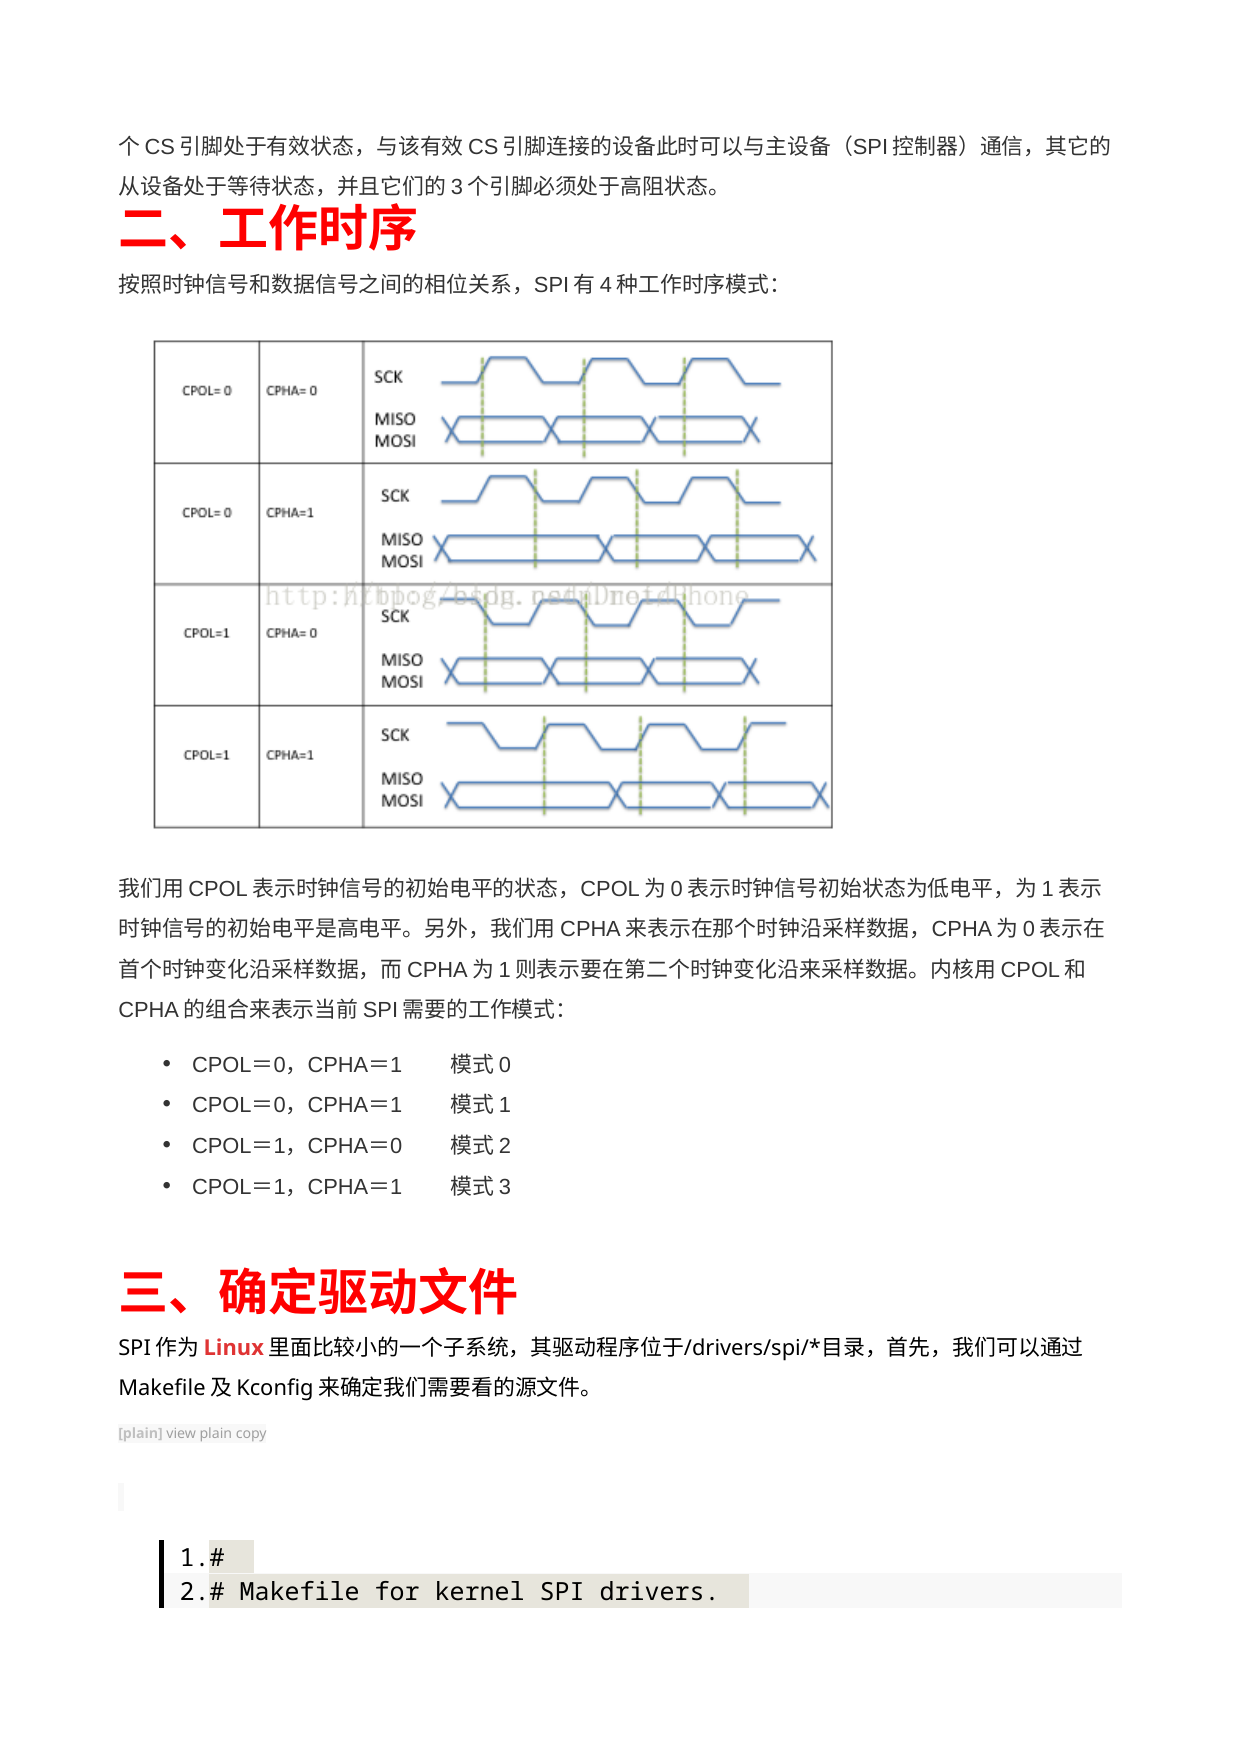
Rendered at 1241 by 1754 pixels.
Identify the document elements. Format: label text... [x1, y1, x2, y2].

list # [159, 1539, 1122, 1573]
list CPOL＝1，CPHA＝0 模式2 [162, 1118, 1122, 1159]
list # Makefile for kernel SPI drivers. [164, 1573, 1122, 1608]
subtitle 三、确定驱动文件 [118, 1263, 1122, 1321]
list CPOL＝0，CPHA＝1 模式1 [162, 1078, 1122, 1118]
text 个CS引脚处于有效状态，与该有效CS引脚连接的设备此时可以与主设备（SPI控制器）通信，其它的从设备处于等待状态，并且它们的3个引脚必须处于高阻状态。 [118, 118, 1122, 199]
text 按照时钟信号和数据信号之间的相位关系，SPI有4种工作时序模式： [118, 257, 1122, 297]
list CPOL＝1，CPHA＝1 模式3 [162, 1159, 1122, 1199]
picture [118, 297, 869, 860]
subtitle 二、工作时序 [118, 199, 1122, 257]
text SPI作为Linux里面比较小的一个子系统，其驱动程序位于/drivers/spi/*目录，首先，我们可以通过Makefile及Kconfig来确定我们需要看的源文件。 [118, 1321, 1122, 1402]
text 我们用CPOL表示时钟信号的初始电平的状态，CPOL为0表示时钟信号初始状态为低电平，为1表示时钟信号的初始电平是高电平。另外，我们用CPHA来表示在那个时钟沿采样数据，CPHA为0表示在首个时钟变化沿采样数据，而CPHA为1则表示要在第二个时钟变化沿来采样数据。内核用CPOL和CPHA的组合来表示当前SPI需要的工作模式： [118, 860, 1122, 1022]
list CPOL＝0，CPHA＝1 模式0 [162, 1037, 1122, 1078]
text [plain] view plain copy [118, 1402, 1106, 1443]
